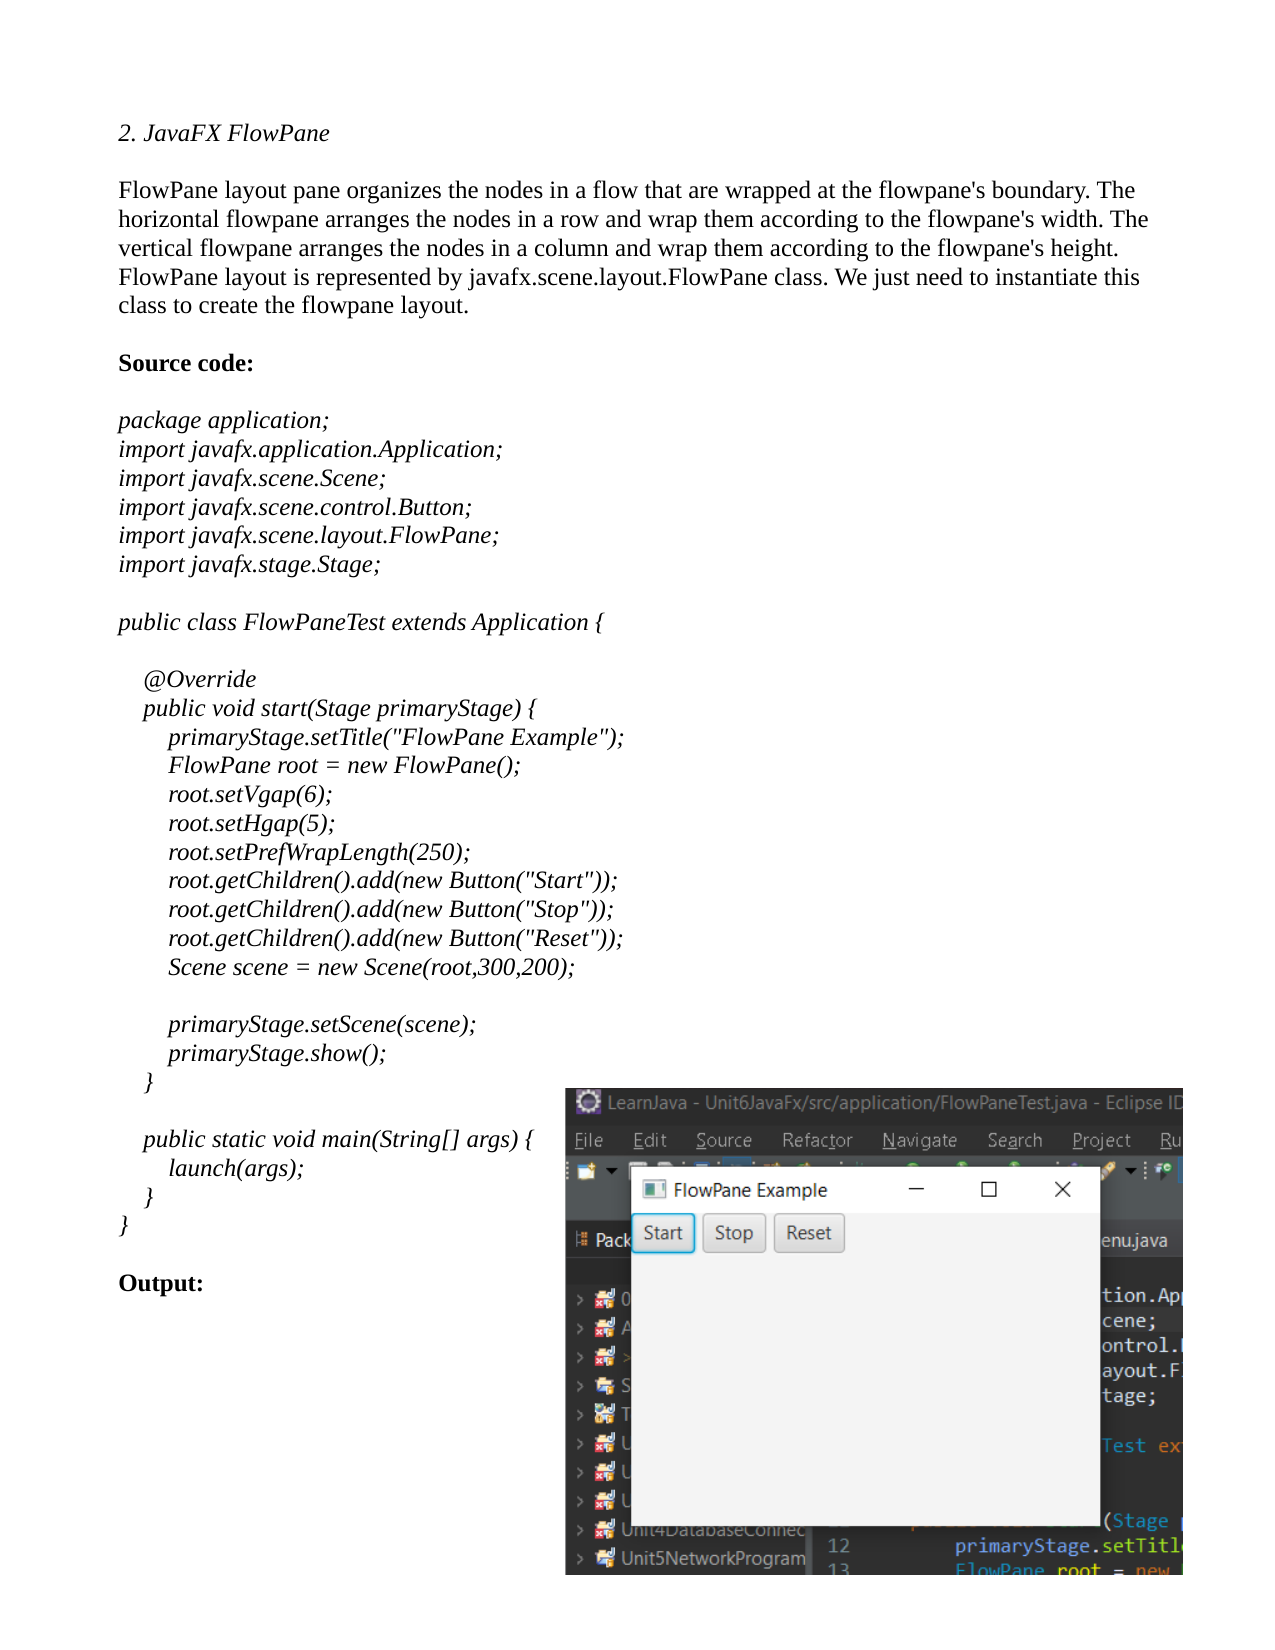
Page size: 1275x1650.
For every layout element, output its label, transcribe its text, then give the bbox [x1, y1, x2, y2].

text import javafx.stage.Stage; [118, 549, 1157, 578]
text Output: [118, 1268, 565, 1297]
text Scene scene = new Scene(root,300,200); [118, 952, 1157, 981]
picture [565, 1088, 1183, 1575]
text primaryStage.show(); [118, 1038, 1157, 1067]
text FlowPane root = new FlowPane(); [118, 751, 1157, 779]
text } [118, 1182, 565, 1211]
text @Override [118, 664, 1157, 693]
text } [118, 1067, 1157, 1096]
text import javafx.scene.layout.FlowPane; [118, 521, 1157, 549]
text launch(args); [118, 1153, 565, 1182]
text 2. JavaFX FlowPane [118, 118, 1157, 147]
text import javafx.application.Application; [118, 434, 1157, 463]
text root.getChildren().add(new Button("Reset")); [118, 923, 1157, 952]
text root.setPrefWrapLength(250); [118, 837, 1157, 866]
text primaryStage.setScene(scene); [118, 1009, 1157, 1038]
text import javafx.scene.Scene; [118, 463, 1157, 492]
text root.setHgap(5); [118, 808, 1157, 837]
text package application; [118, 406, 1157, 434]
text Source code: [118, 348, 1157, 377]
text FlowPane layout pane organizes the nodes in a flow that are wrapped at the flowpane's boundary. The horizontal flowpane arranges the nodes in a row and wrap them according to the flowpane's width. The vertical flowpane arranges the nodes in a column and wrap them according to the flowpane's height. FlowPane layout is represented by javafx.scene.layout.FlowPane class. We just need to instantiate this class to create the flowpane layout. [118, 176, 1157, 319]
text root.setVgap(6); [118, 779, 1157, 808]
text } [118, 1211, 565, 1239]
text primaryStage.setTitle("FlowPane Example"); [118, 722, 1157, 751]
text public void start(Stage primaryStage) { [118, 693, 1157, 722]
text public static void main(String[] args) { [118, 1124, 565, 1153]
text root.getChildren().add(new Button("Start")); [118, 866, 1157, 894]
text public class FlowPaneTest extends Application { [118, 607, 1157, 636]
text root.getChildren().add(new Button("Stop")); [118, 894, 1157, 923]
text import javafx.scene.control.Button; [118, 492, 1157, 521]
